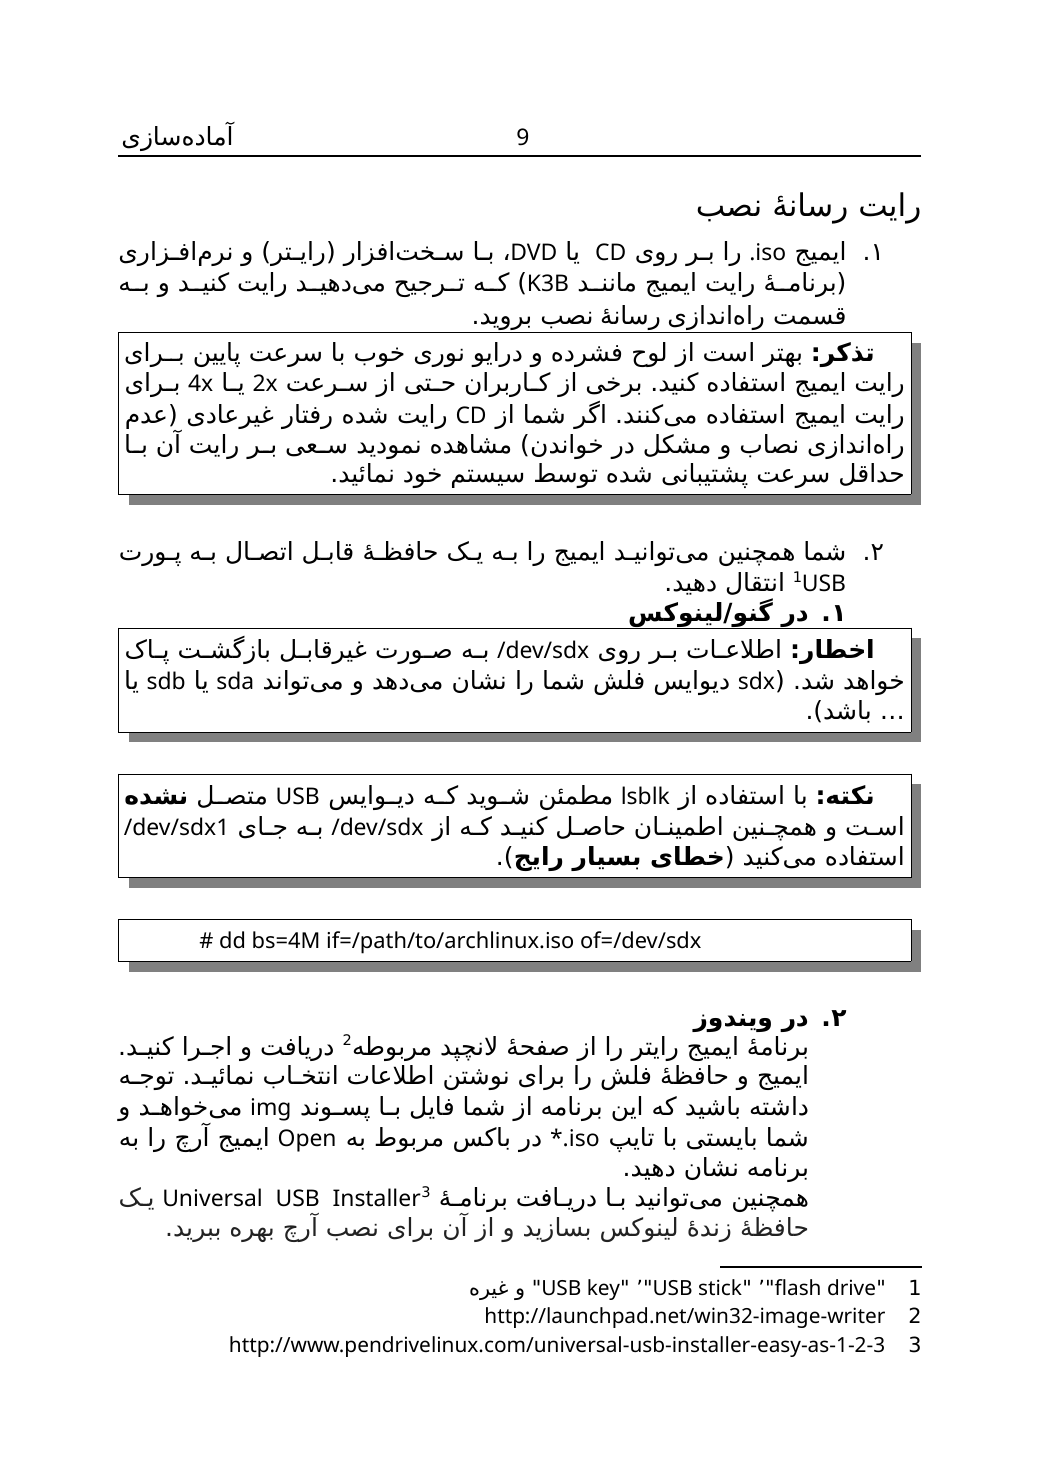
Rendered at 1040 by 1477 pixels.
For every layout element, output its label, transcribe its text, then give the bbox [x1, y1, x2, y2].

list شما همچنین می‌توانید ایمیج را به یک حافظهٔ قابل اتصال به پورت USB انتقال دهید. [118, 536, 884, 598]
list همچنین می‌توانید با دریافت برنامهٔ Universal USB Installer یک حافظهٔ زندهٔ لینوکس بسازید و از آن برای نصب آرچ بهره ببرید. [118, 1182, 846, 1243]
list ایمیج ‎.iso را بر روی CD یا DVD، با سخت‌افزار (رایتر) و نرم‌افزاری (برنامهٔ رایت ایمیج مانند K3B) که ترجیح می‌دهید رایت کنید و به قسمت راه‌اندازی رسانهٔ نصب بروید. [118, 235, 884, 332]
list http://www.pendrivelinux.com/universal-usb-installer-easy-as-1-2-3 [118, 1330, 921, 1358]
list "flash drive"٬ "USB stick"٬ "USB key" و غیره [118, 1273, 921, 1301]
subtitle رایت رسانهٔ نصب [118, 187, 921, 223]
list http://launchpad.net/win32-image-writer [118, 1301, 921, 1330]
table_header تذکر: بهتر است از لوح فشرده و درایو نوری خوب با سرعت پایین برای رایت ایمیج استفاده کنید. برخی از کاربران حتی از سرعت 2x یا 4x برای رایت ایمیج استفاده می‌کنند. اگر شما از CD رایت شده رفتار غیرعادی (عدم راه‌اندازی نصاب و مشکل در خواندن) مشاهده نمودید سعی بر رایت آن با حداقل سرعت پشتیبانی شده توسط سیستم خود نمائید. [119, 333, 911, 494]
table_header # dd bs=4M if=/path/to/archlinux.iso of=/dev/sdx [119, 920, 911, 961]
list برنامهٔ ایمیج رایتر را از صفحهٔ لانچپد مربوطه دریافت و اجرا کنید. ایمیج و حافظهٔ فلش را برای نوشتن اطلاعات انتخاب نمائید. توجه داشته باشید که این برنامه از شما فایل با پسوند img می‌خواهد و شما بایستی با تایپ ‎*.iso در باکس مربوط به Open ایمیج آرچ را به برنامه نشان دهید. [118, 1032, 846, 1182]
list در ویندوز [118, 1003, 846, 1032]
table_header نکته: با استفاده از lsblk مطمئن شوید که دیوایس USB متصل نشده است و همچنین اطمینان حاصل کنید که از ‎/dev/sdx به جای ‎/dev/sdx1 استفاده می‌کنید (خطای بسیار رایج). [119, 775, 911, 877]
list در گنو/لینوکس [118, 598, 846, 628]
table_header اخطار: اطلاعات بر روی ‎/dev/sdx به صورت غیرقابل بازگشت پاک خواهد شد. (sdx دیوایس فلش شما را نشان می‌دهد و می‌تواند sda یا sdb یا … باشد). [119, 629, 911, 732]
